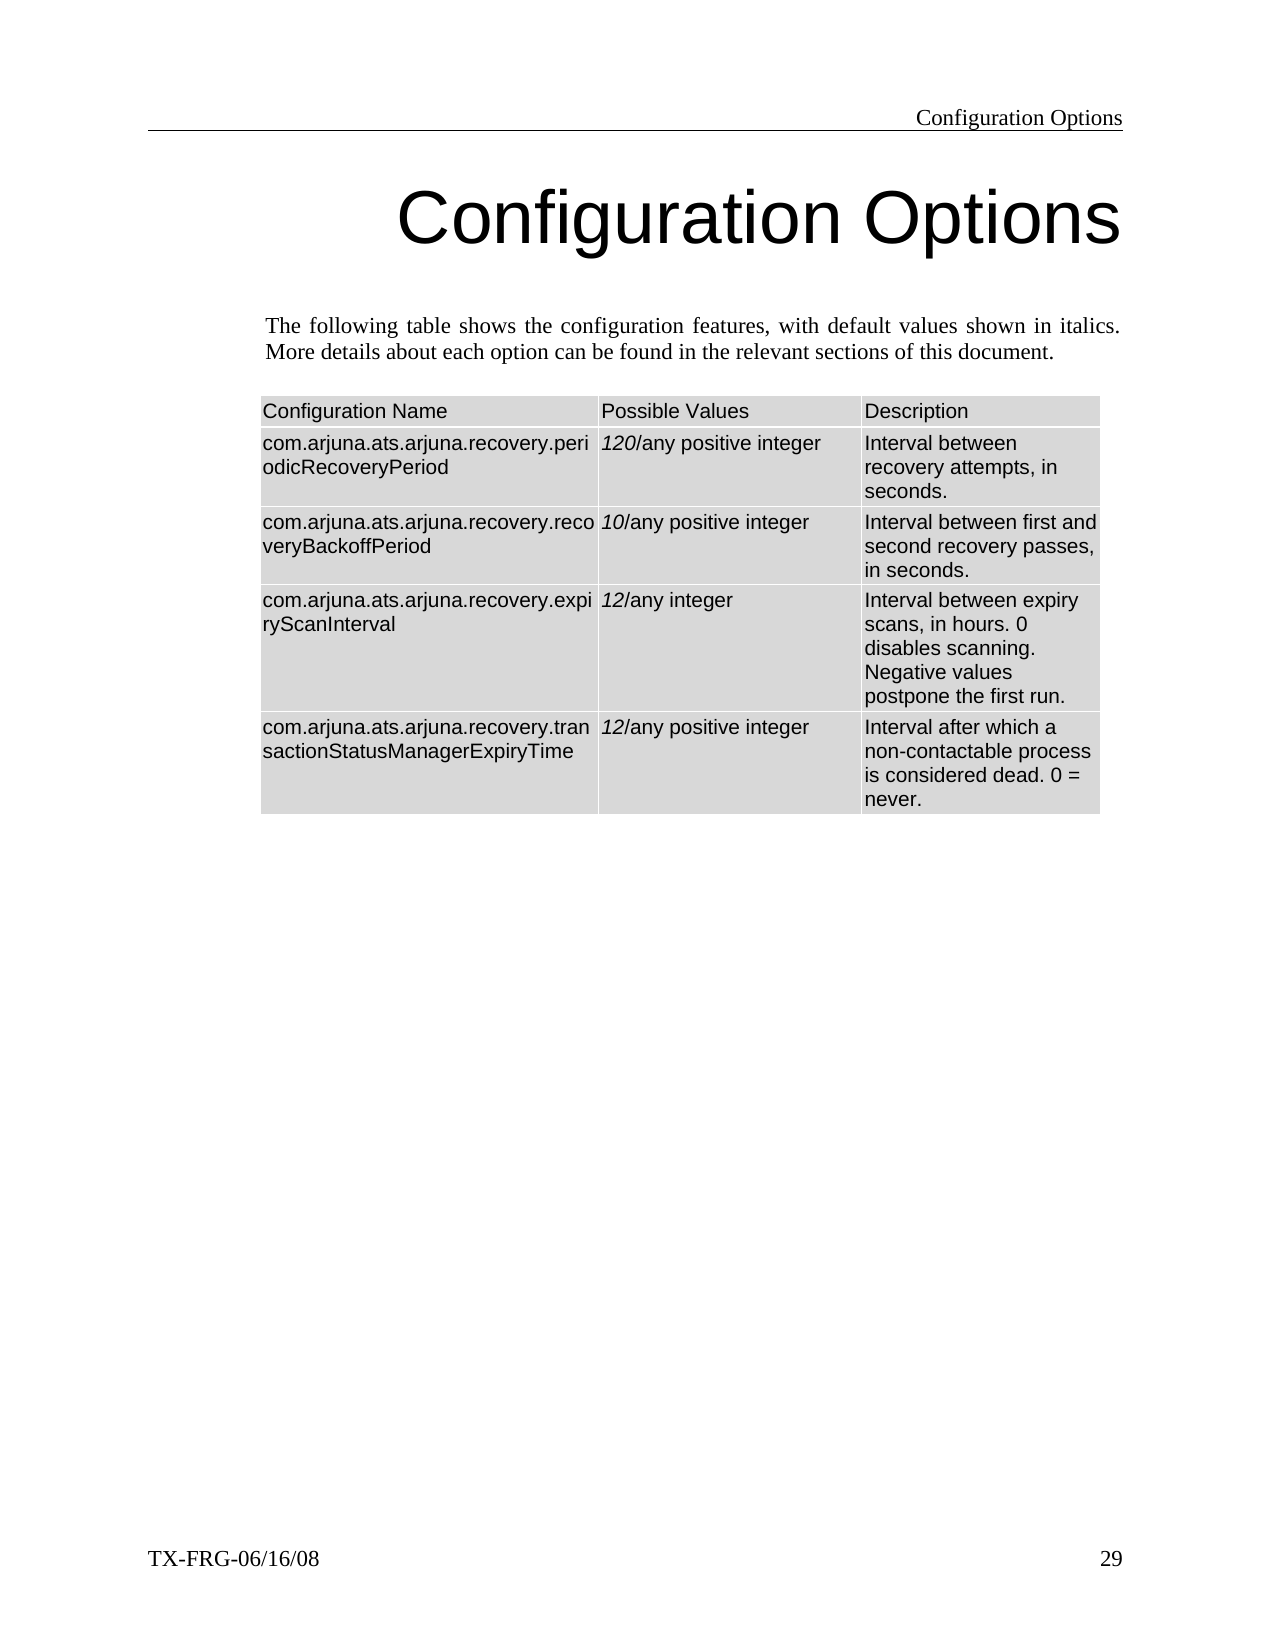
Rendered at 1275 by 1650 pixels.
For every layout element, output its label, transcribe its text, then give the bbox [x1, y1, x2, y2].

table_cell Interval between recovery attempts, in seconds. [862, 428, 1100, 506]
table_cell 12/any integer [599, 585, 861, 711]
table_cell com.arjuna.ats.arjuna.recovery.transactionStatusManagerExpiryTime [261, 712, 598, 814]
table_cell Interval between first and second recovery passes, in seconds. [862, 507, 1100, 584]
table_header Description [862, 396, 1100, 426]
table_header Possible Values [599, 396, 861, 426]
table_cell Interval between expiry scans, in hours. 0 disables scanning. Negative values postpone the first run. [862, 585, 1100, 711]
table_cell Interval after which a non-contactable process is considered dead. 0 = never. [862, 712, 1100, 814]
table_cell 12/any positive integer [599, 712, 861, 814]
table_cell com.arjuna.ats.arjuna.recovery.recoveryBackoffPeriod [261, 507, 598, 584]
title Configuration Options [153, 173, 1122, 259]
table_header Configuration Name [261, 396, 598, 426]
text The following table shows the configuration features, with default values shown in italics. More details about each option can be found in the relevant sections of this document. [265, 312, 1122, 365]
table_cell com.arjuna.ats.arjuna.recovery.expiryScanInterval [261, 585, 598, 711]
table_cell com.arjuna.ats.arjuna.recovery.periodicRecoveryPeriod [261, 428, 598, 506]
table_cell 120/any positive integer [599, 428, 861, 506]
table_cell 10/any positive integer [599, 507, 861, 584]
